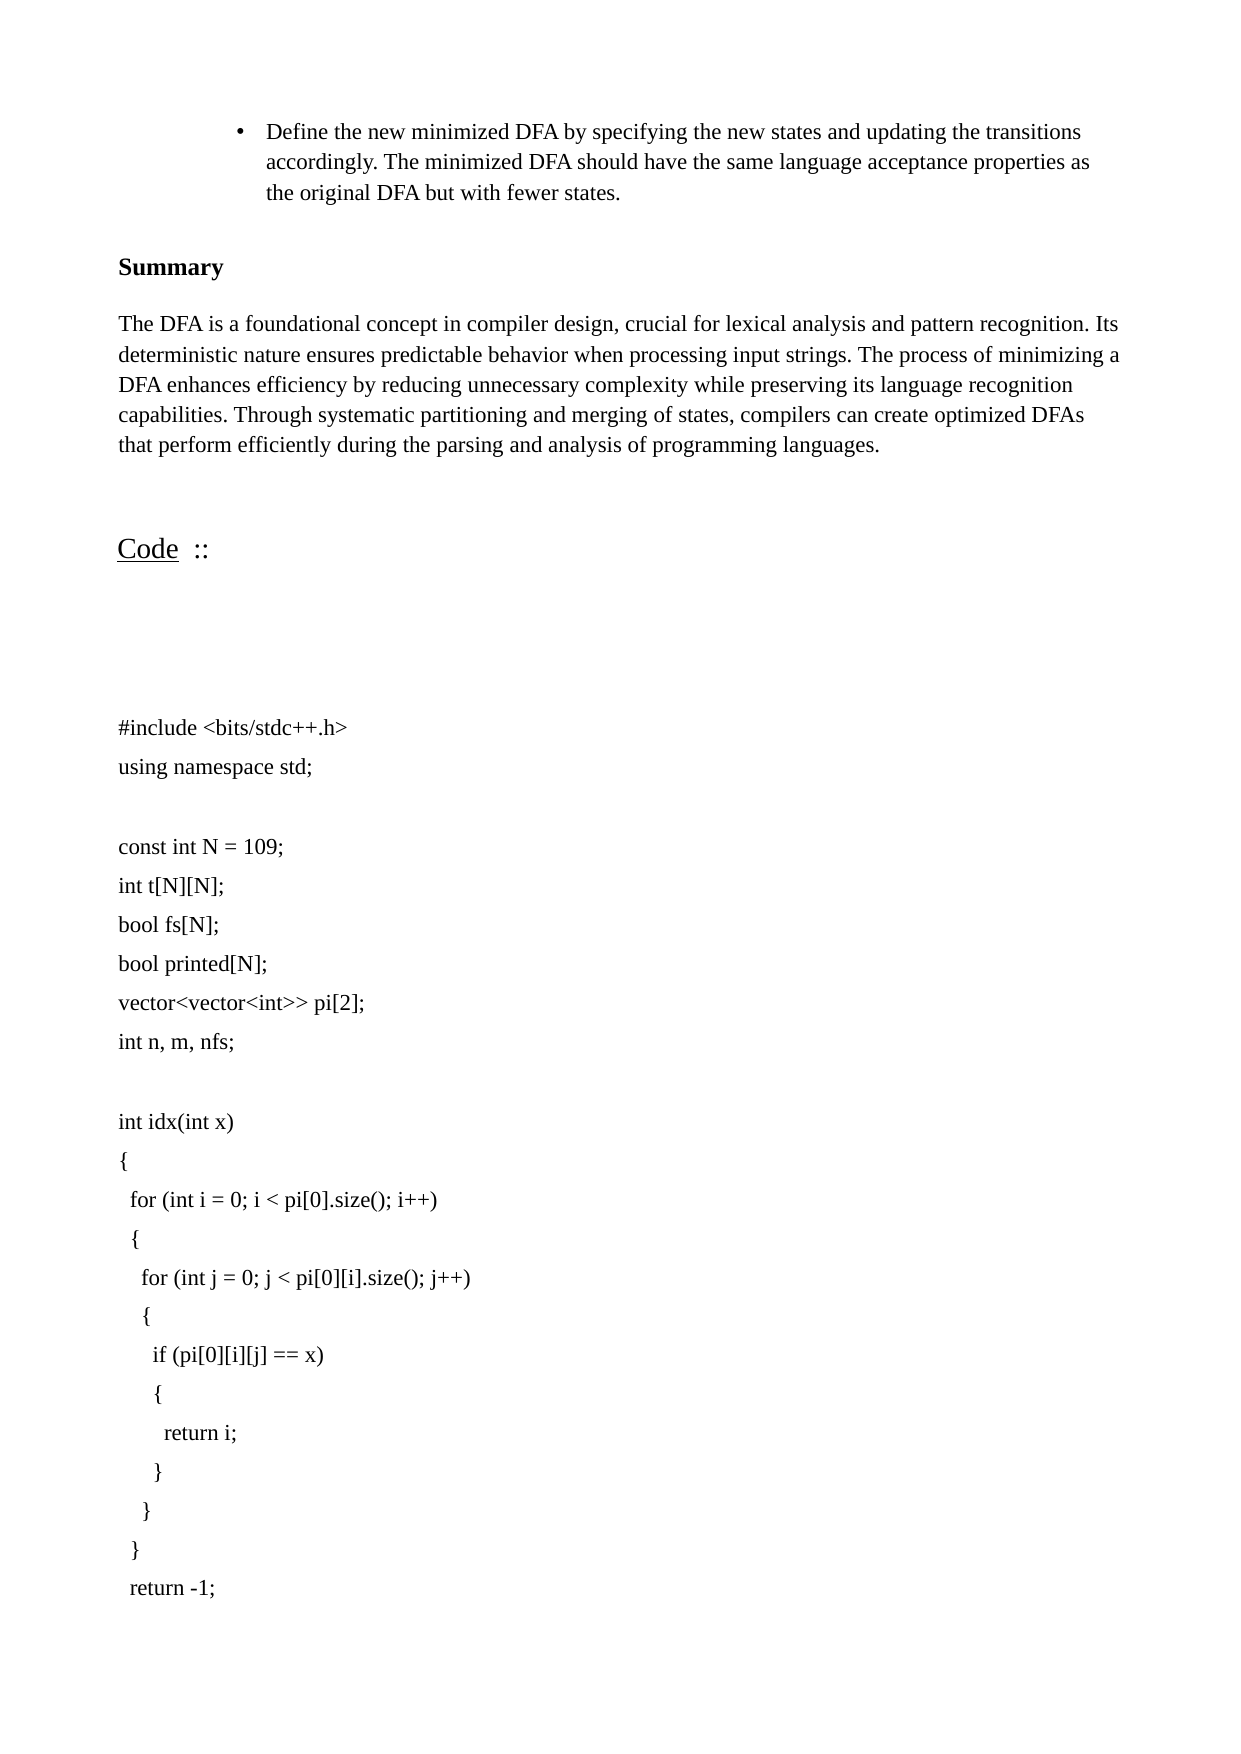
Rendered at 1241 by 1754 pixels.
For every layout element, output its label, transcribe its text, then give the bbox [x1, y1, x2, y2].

text } [118, 1458, 1122, 1484]
text { [118, 1302, 1122, 1329]
text for (int j = 0; j < pi[0][i].size(); j++) [118, 1264, 1122, 1290]
list Code :: [117, 532, 253, 565]
text int idx(int x) [118, 1108, 1122, 1134]
text return -1; [118, 1574, 1122, 1601]
text { [118, 1147, 1122, 1173]
text using namespace std; [118, 753, 1122, 779]
text return i; [118, 1419, 1122, 1445]
subtitle Summary [118, 252, 1122, 281]
list Define the new minimized DFA by specifying the new states and updating the transitions accordingly. The minimized DFA should have the same language acceptance properties as the original DFA but with fewer states. [236, 118, 1122, 205]
text The DFA is a foundational concept in compiler design, crucial for lexical analysis and pattern recognition. Its deterministic nature ensures predictable behavior when processing input strings. The process of minimizing a DFA enhances efficiency by reducing unnecessary complexity while preserving its language recognition capabilities. Through systematic partitioning and merging of states, compilers can create optimized DFAs that perform efficiently during the parsing and analysis of programming languages. [118, 310, 1122, 458]
text } [118, 1536, 1122, 1562]
text bool printed[N]; [118, 950, 1122, 976]
text const int N = 109; [118, 833, 1122, 860]
text int n, m, nfs; [118, 1028, 1122, 1054]
text bool fs[N]; [118, 911, 1122, 937]
text } [118, 1497, 1122, 1523]
text { [118, 1225, 1122, 1251]
text if (pi[0][i][j] == x) [118, 1341, 1122, 1368]
text vector<vector<int>> pi[2]; [118, 989, 1122, 1015]
text int t[N][N]; [118, 872, 1122, 899]
text #include <bits/stdc++.h> [118, 714, 1122, 740]
text for (int i = 0; i < pi[0].size(); i++) [118, 1186, 1122, 1212]
text { [118, 1380, 1122, 1407]
